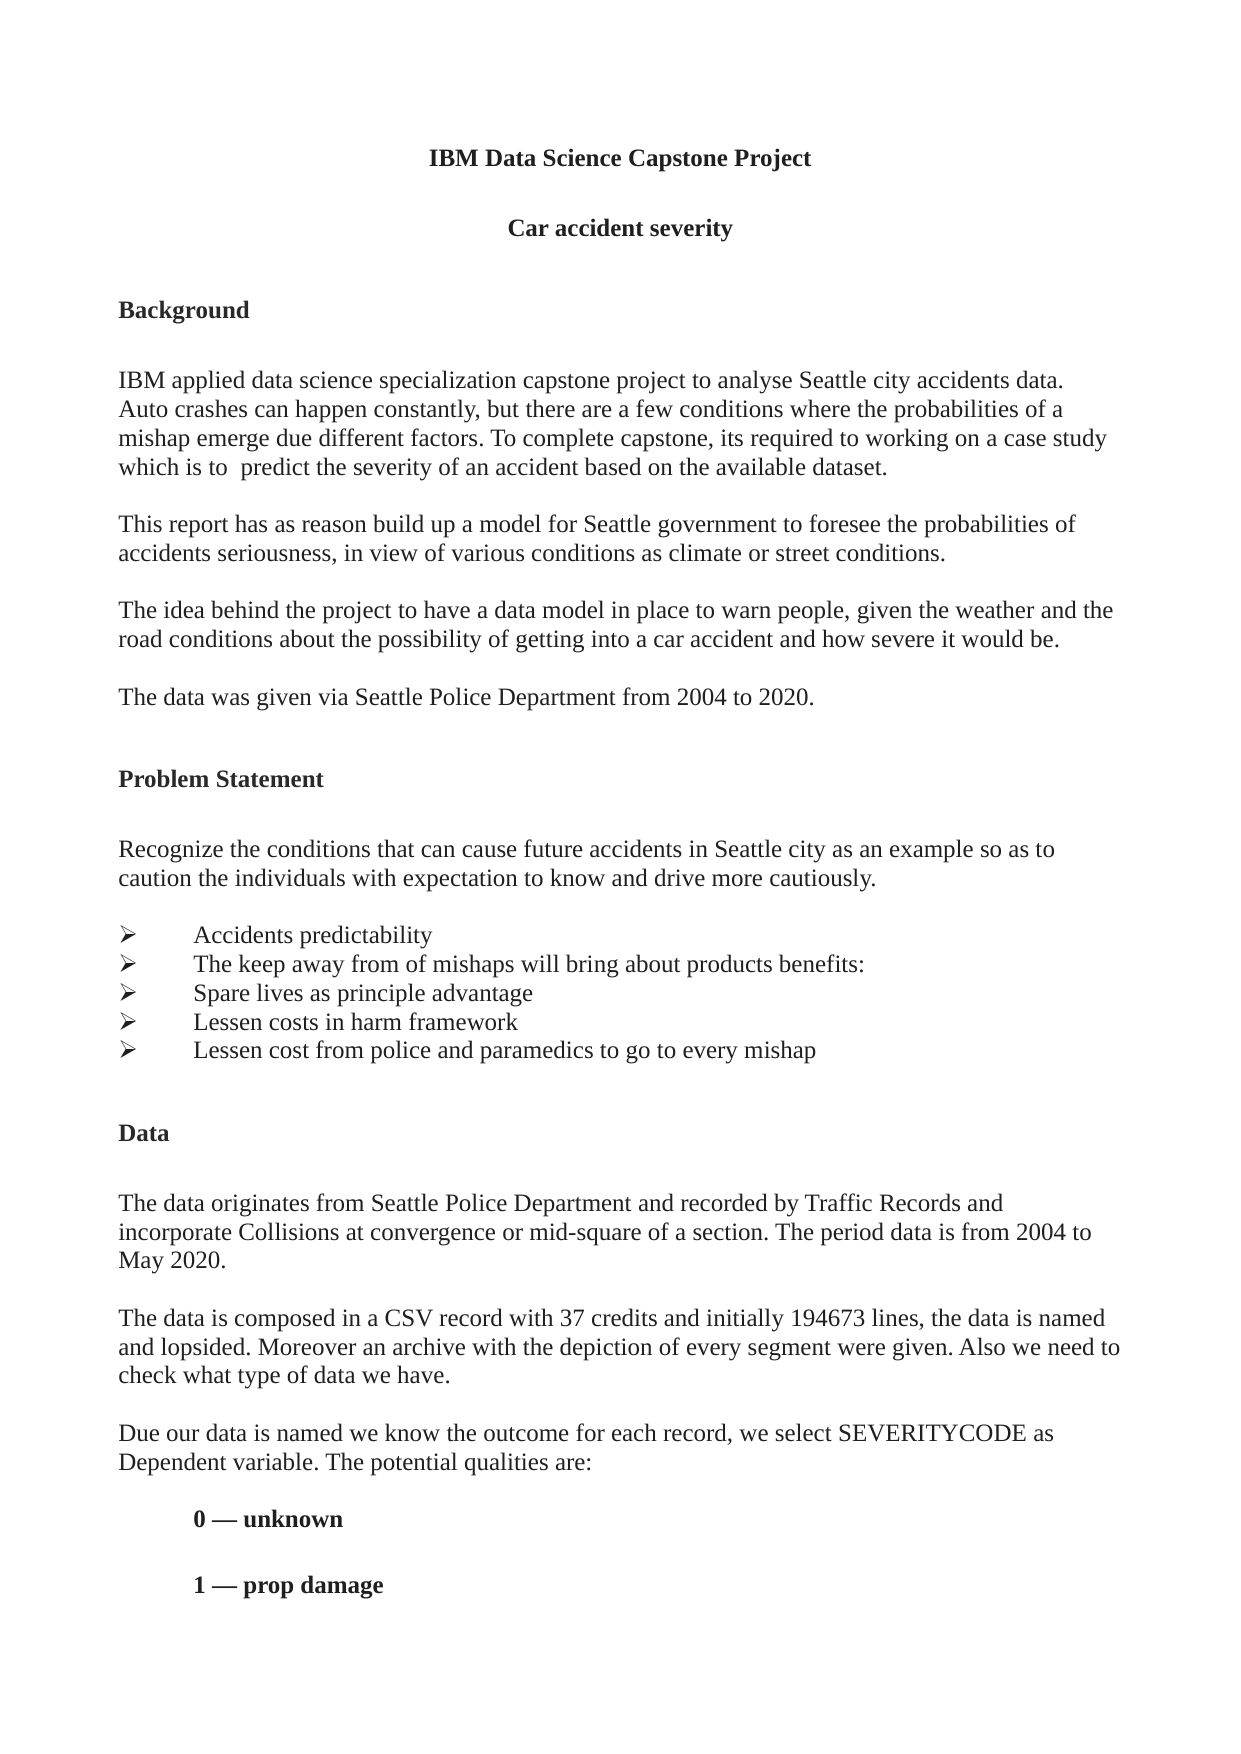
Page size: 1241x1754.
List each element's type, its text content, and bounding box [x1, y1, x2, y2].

text The data is composed in a CSV record with 37 credits and initially 194673 lines, the data is named and lopsided. Moreover an archive with the depiction of every segment were given. Also we need to check what type of data we have. [118, 1303, 1122, 1389]
list 1 — prop damage [156, 1552, 1122, 1599]
list Spare lives as principle advantage [118, 978, 1122, 1007]
subtitle Problem Statement [118, 764, 1122, 793]
list The keep away from of mishaps will bring about products benefits: [118, 949, 1122, 978]
text This report has as reason build up a model for Seattle government to foresee the probabilities of accidents seriousness, in view of various conditions as climate or street conditions. [118, 509, 1122, 567]
text The data originates from Seattle Police Department and recorded by Traffic Records and incorporate Collisions at convergence or mid-square of a section. The period data is from 2004 to May 2020. [118, 1188, 1122, 1274]
subtitle Background [118, 296, 1122, 324]
text The data was given via Seattle Police Department from 2004 to 2020. [118, 682, 1122, 711]
text IBM applied data science specialization capstone project to analyse Seattle city accidents data. Auto crashes can happen constantly, but there are a few conditions where the probabilities of a mishap emerge due different factors. To complete capstone, its required to working on a case study which is to predict the severity of an accident based on the available dataset. [118, 366, 1122, 481]
subtitle Data [118, 1118, 1122, 1147]
text Recognize the conditions that can cause future accidents in Seattle city as an example so as to caution the individuals with expectation to know and drive more cautiously. [118, 834, 1122, 892]
text Car accident severity [118, 213, 1122, 242]
list Lessen costs in harm framework [118, 1007, 1122, 1036]
text Due our data is named we know the outcome for each record, we select SEVERITYCODE as Dependent variable. The potential qualities are: [118, 1418, 1122, 1476]
text The idea behind the project to have a data model in place to warn people, given the weather and the road conditions about the possibility of getting into a car accident and how severe it would be. [118, 596, 1122, 653]
list Lessen cost from police and paramedics to go to every mishap [118, 1036, 1122, 1064]
list 0 — unknown [156, 1504, 1122, 1533]
subtitle IBM Data Science Capstone Project [118, 143, 1122, 172]
list Accidents predictability [118, 921, 1122, 949]
